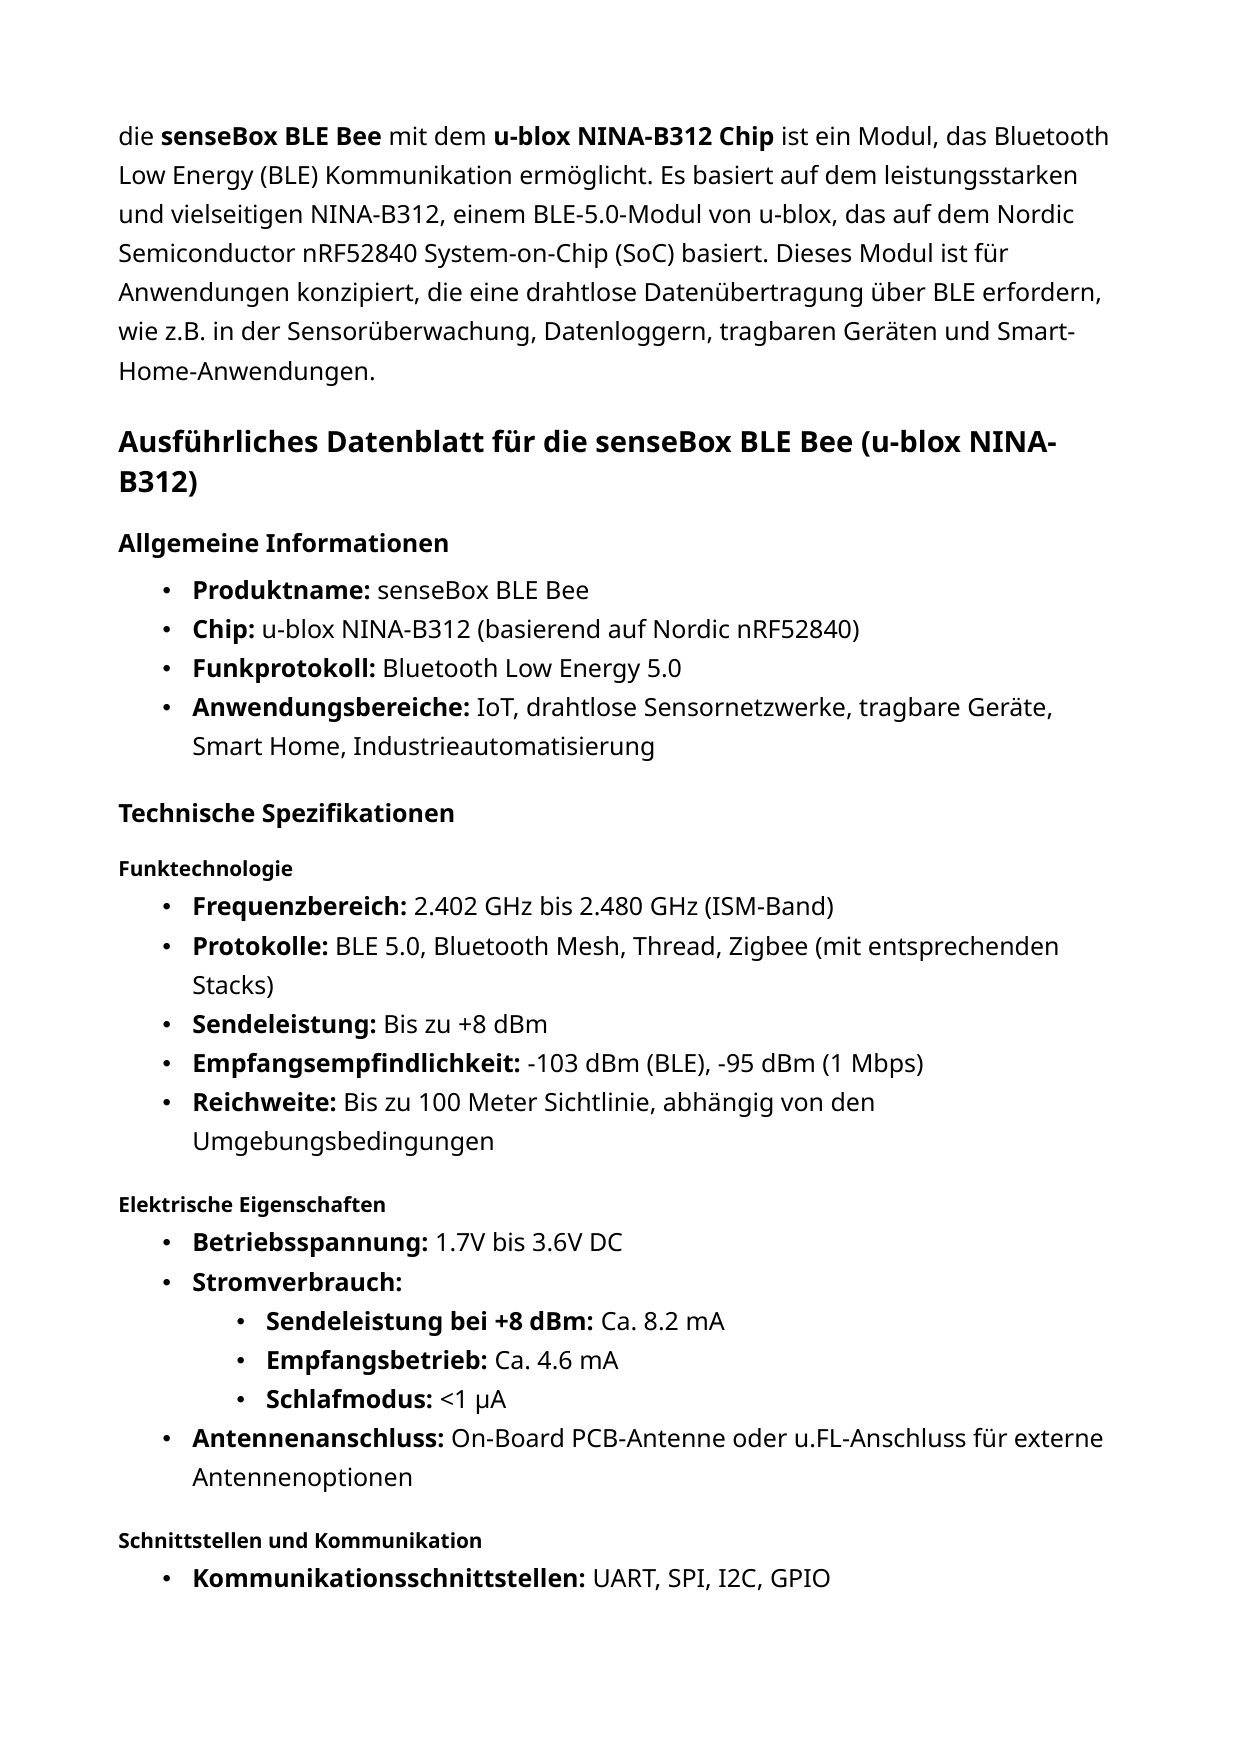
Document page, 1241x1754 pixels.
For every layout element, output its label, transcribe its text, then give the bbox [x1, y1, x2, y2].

list Empfangsempfindlichkeit: -103 dBm (BLE), -95 dBm (1 Mbps) [162, 1046, 1122, 1080]
list Sendeleistung: Bis zu +8 dBm [162, 1007, 1122, 1041]
list Produktname: senseBox BLE Bee [162, 572, 1122, 606]
list Protokolle: BLE 5.0, Bluetooth Mesh, Thread, Zigbee (mit entsprechenden Stacks) [162, 928, 1122, 1001]
subtitle Elektrische Eigenschaften [118, 1190, 1122, 1219]
list Anwendungsbereiche: IoT, drahtlose Sensornetzwerke, tragbare Geräte, Smart Home, Industrieautomatisierung [162, 690, 1122, 763]
subtitle Allgemeine Informationen [118, 526, 1122, 560]
subtitle Ausführliches Datenblatt für die senseBox BLE Bee (u-blox NINA-B312) [118, 421, 1122, 501]
list Sendeleistung bei +8 dBm: Ca. 8.2 mA [236, 1303, 1122, 1337]
list Stromverbrauch: [162, 1264, 1122, 1298]
list Reichweite: Bis zu 100 Meter Sichtlinie, abhängig von den Umgebungsbedingungen [162, 1085, 1122, 1158]
list Frequenzbereich: 2.402 GHz bis 2.480 GHz (ISM-Band) [162, 889, 1122, 923]
subtitle Funktechnologie [118, 854, 1122, 883]
list Funkprotokoll: Bluetooth Low Energy 5.0 [162, 651, 1122, 685]
subtitle Technische Spezifikationen [118, 795, 1122, 829]
subtitle Schnittstellen und Kommunikation [118, 1526, 1122, 1555]
list Empfangsbetrieb: Ca. 4.6 mA [236, 1342, 1122, 1377]
list Chip: u-blox NINA-B312 (basierend auf Nordic nRF52840) [162, 612, 1122, 646]
list Kommunikationsschnittstellen: UART, SPI, I2C, GPIO [162, 1561, 1122, 1595]
list Antennenanschluss: On-Board PCB-Antenne oder u.FL-Anschluss für externe Antennenoptionen [162, 1421, 1122, 1494]
text die senseBox BLE Bee mit dem u-blox NINA-B312 Chip ist ein Modul, das Bluetooth Low Energy (BLE) Kommunikation ermöglicht. Es basiert auf dem leistungsstarken und vielseitigen NINA-B312, einem BLE-5.0-Modul von u-blox, das auf dem Nordic Semiconductor nRF52840 System-on-Chip (SoC) basiert. Dieses Modul ist für Anwendungen konzipiert, die eine drahtlose Datenübertragung über BLE erfordern, wie z.B. in der Sensorüberwachung, Datenloggern, tragbaren Geräten und Smart-Home-Anwendungen. [118, 118, 1122, 387]
list Schlafmodus: <1 µA [236, 1382, 1122, 1416]
list Betriebsspannung: 1.7V bis 3.6V DC [162, 1225, 1122, 1259]
